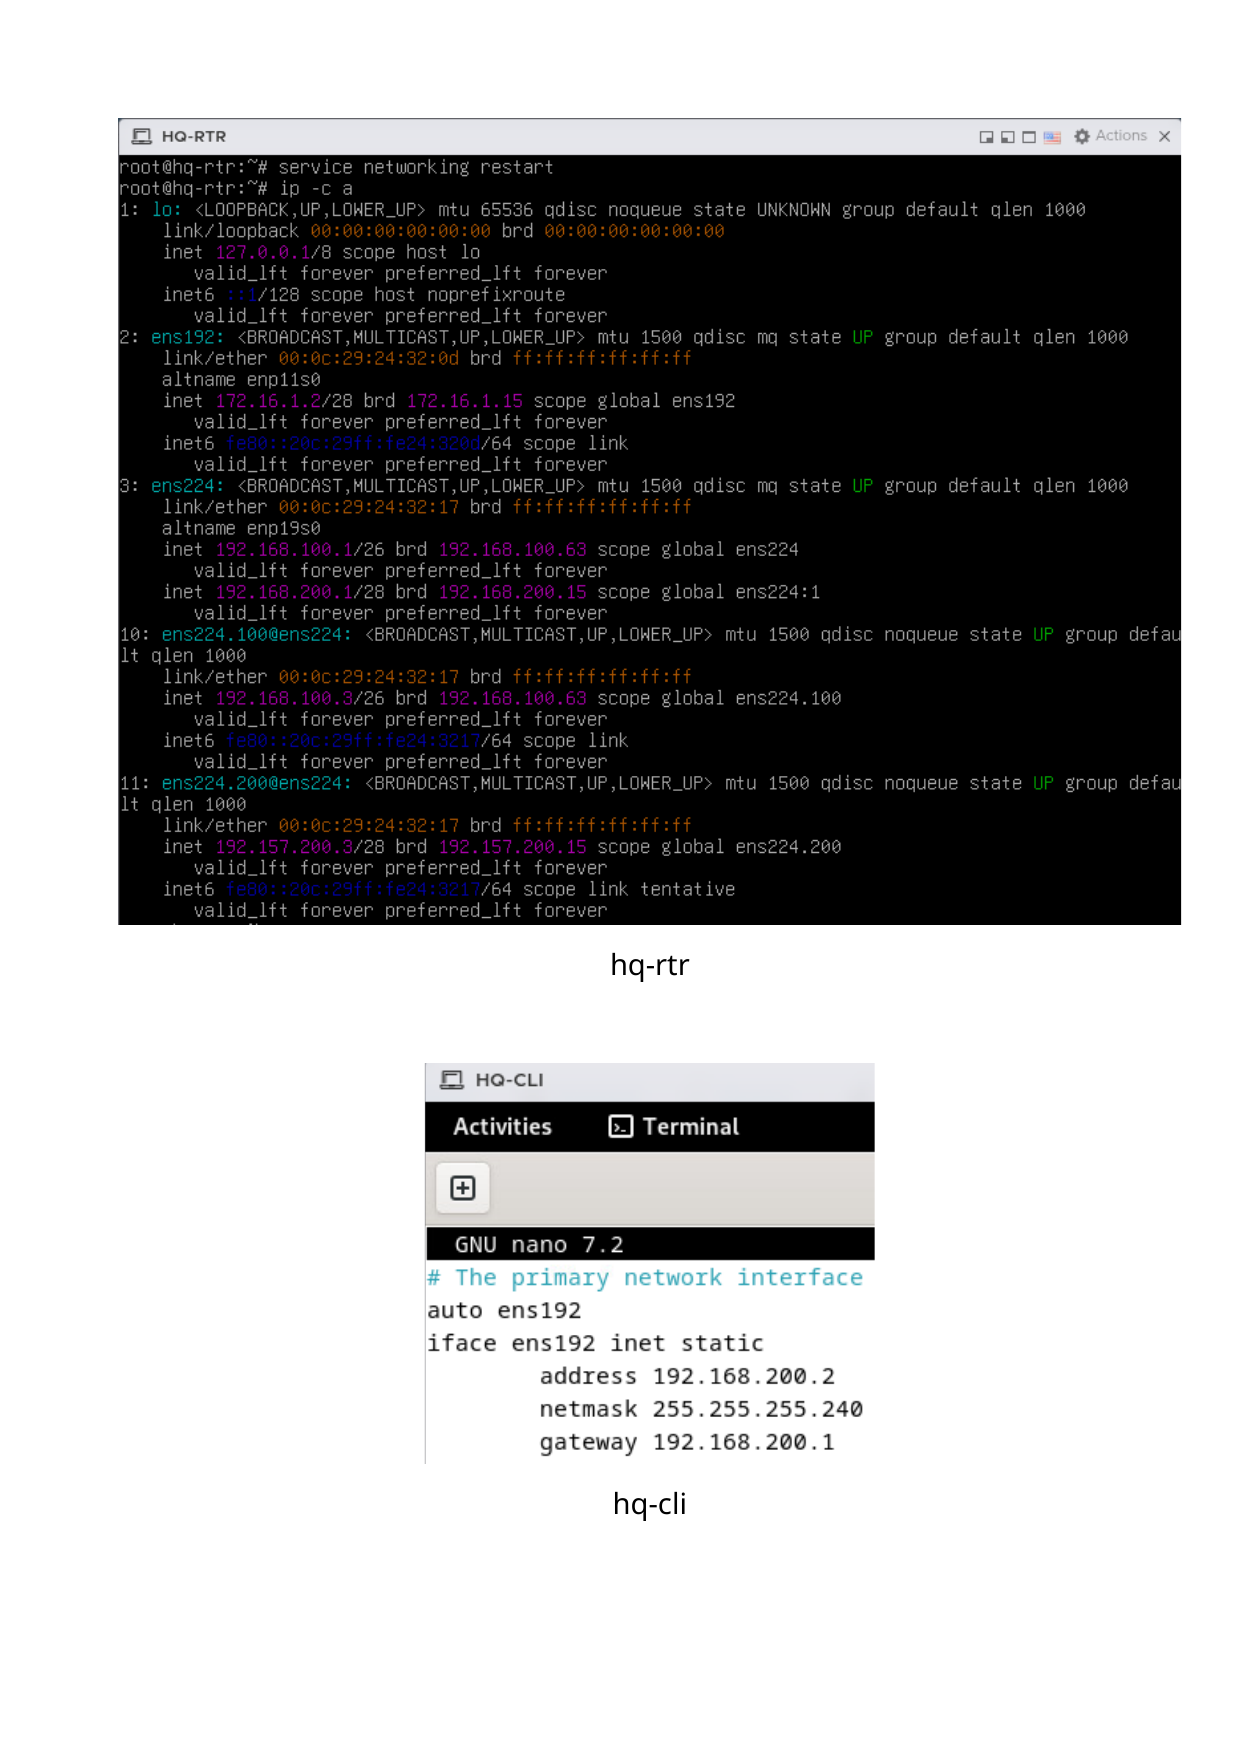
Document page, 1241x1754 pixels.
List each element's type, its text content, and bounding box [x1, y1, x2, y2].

picture [424, 1063, 875, 1464]
text hq-cli [118, 1064, 1181, 1523]
text hq-rtr [118, 925, 1181, 984]
picture [118, 118, 1182, 925]
